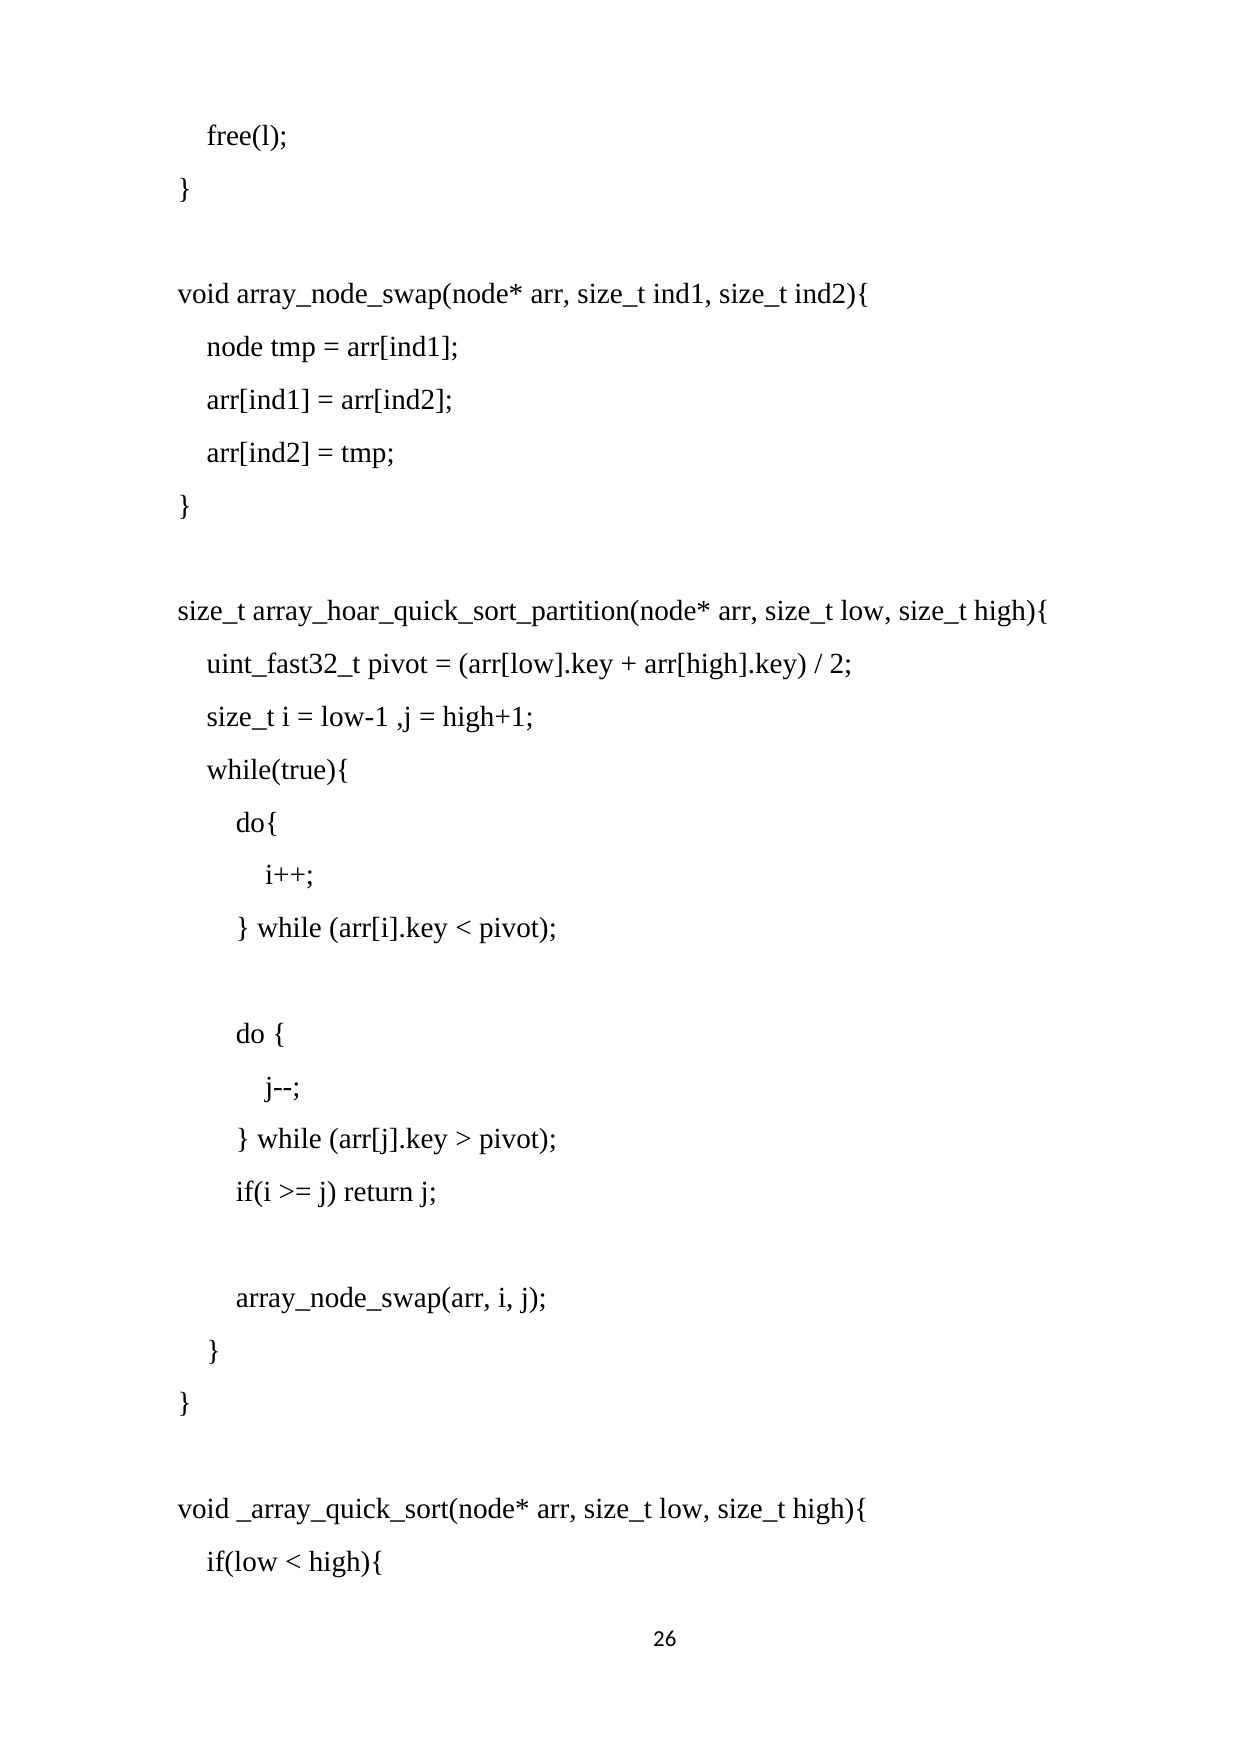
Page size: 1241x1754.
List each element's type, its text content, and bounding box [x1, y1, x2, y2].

text void array_node_swap(node* arr, size_t ind1, size_t ind2){ [177, 277, 1152, 310]
text } [177, 1386, 1152, 1419]
text } [177, 1333, 1152, 1366]
text i++; [177, 857, 1152, 891]
text } [177, 488, 1152, 521]
text size_t array_hoar_quick_sort_partition(node* arr, size_t low, size_t high){ [177, 593, 1152, 627]
text if(i >= j) return j; [177, 1174, 1152, 1208]
text while(true){ [177, 752, 1152, 785]
text arr[ind2] = tmp; [177, 435, 1152, 468]
text } while (arr[j].key > pivot); [177, 1122, 1152, 1155]
text uint_fast32_t pivot = (arr[low].key + arr[high].key) / 2; [177, 646, 1152, 680]
text void _array_quick_sort(node* arr, size_t low, size_t high){ [177, 1491, 1152, 1525]
text free(l); [177, 118, 1152, 152]
text size_t i = low-1 ,j = high+1; [177, 699, 1152, 733]
text if(low < high){ [177, 1544, 1152, 1578]
text arr[ind1] = arr[ind2]; [177, 382, 1152, 416]
text } while (arr[i].key < pivot); [177, 910, 1152, 944]
text } [177, 171, 1152, 204]
text j--; [177, 1069, 1152, 1102]
text do{ [177, 805, 1152, 838]
text node tmp = arr[ind1]; [177, 329, 1152, 363]
text array_node_swap(arr, i, j); [177, 1280, 1152, 1313]
text do { [177, 1016, 1152, 1049]
